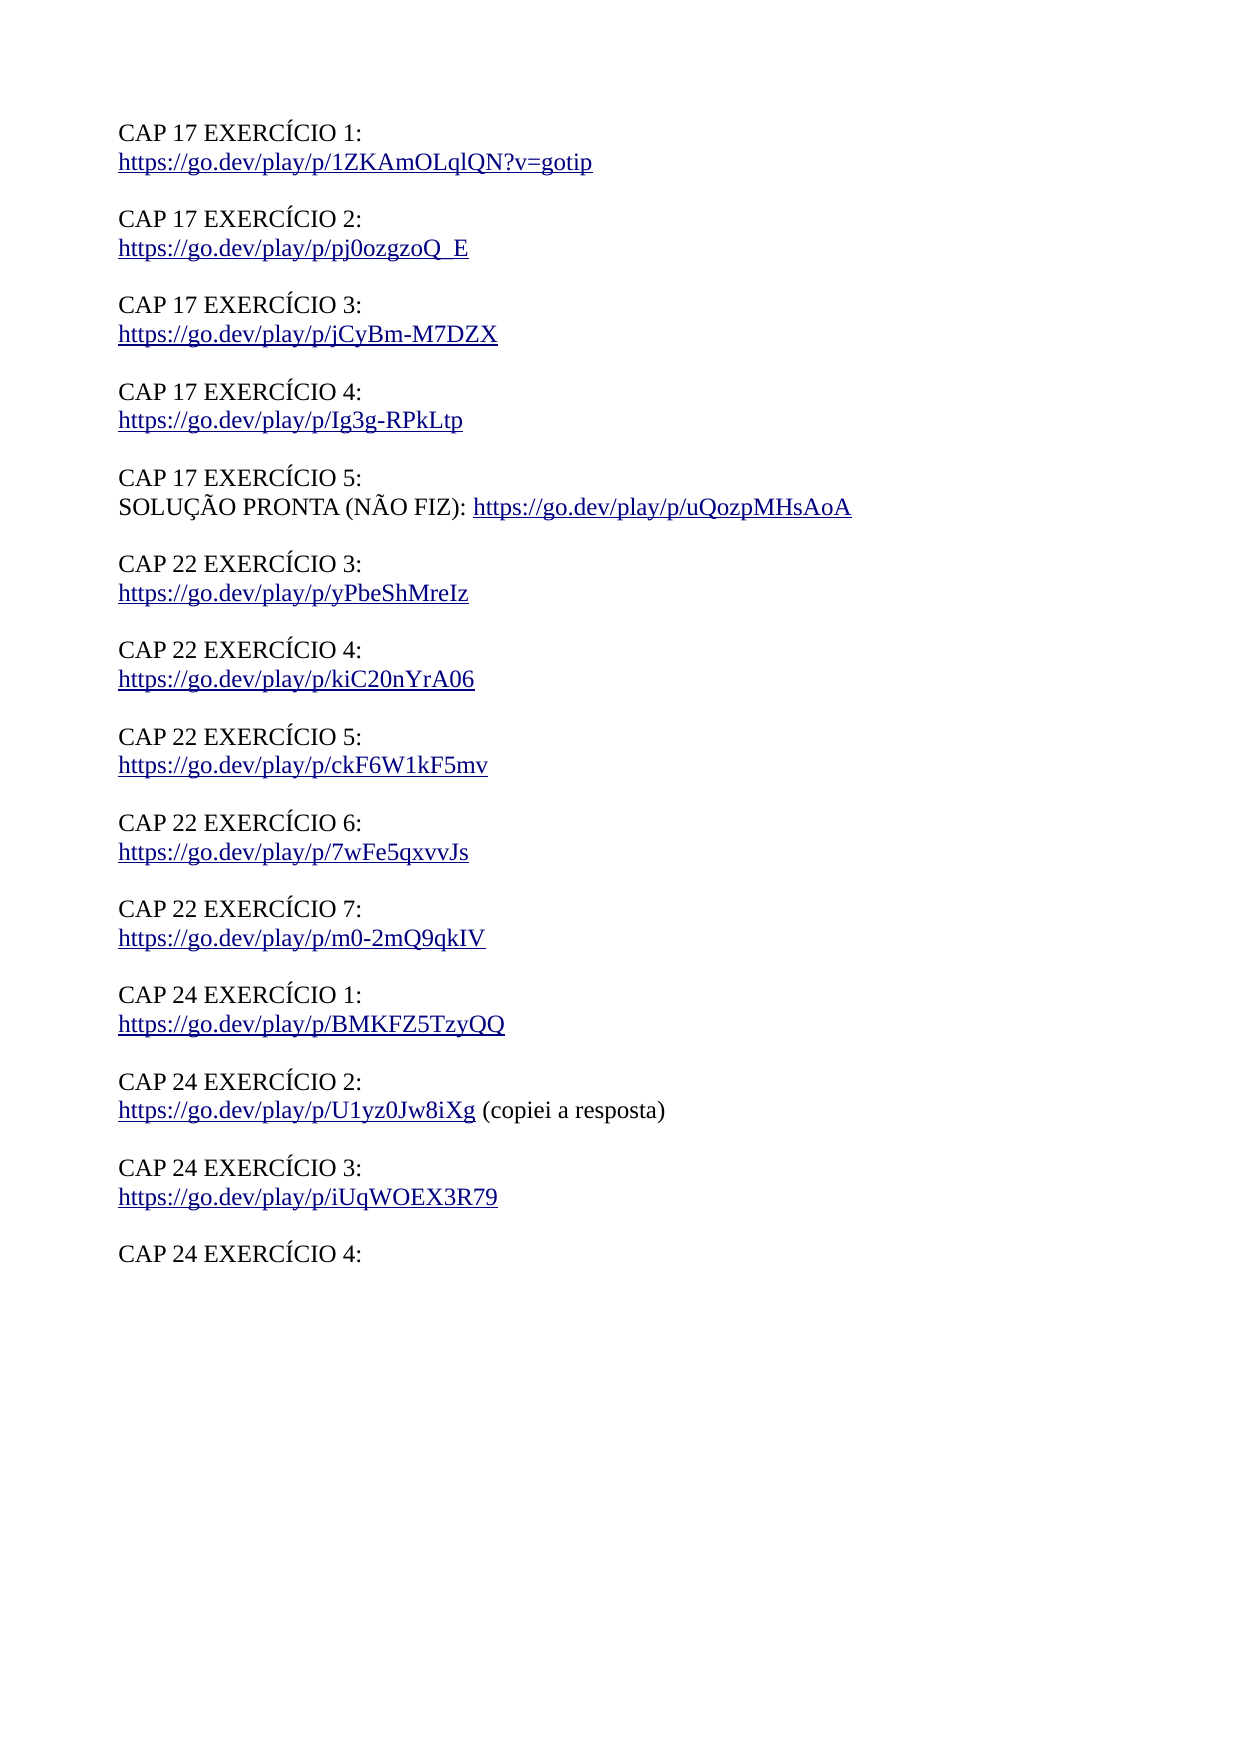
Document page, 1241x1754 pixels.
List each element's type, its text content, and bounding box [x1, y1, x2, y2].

text https://go.dev/play/p/iUqWOEX3R79 [118, 1182, 1122, 1211]
text CAP 24 EXERCÍCIO 4: [118, 1239, 1122, 1268]
text https://go.dev/play/p/1ZKAmOLqlQN?v=gotip [118, 147, 1122, 176]
text CAP 22 EXERCÍCIO 4: [118, 636, 1122, 664]
text https://go.dev/play/p/m0-2mQ9qkIV [118, 923, 1122, 952]
text CAP 24 EXERCÍCIO 1: [118, 981, 1122, 1009]
text CAP 17 EXERCÍCIO 4: [118, 377, 1122, 406]
text CAP 17 EXERCÍCIO 1: [118, 118, 1122, 147]
text CAP 17 EXERCÍCIO 3: [118, 291, 1122, 319]
text https://go.dev/play/p/BMKFZ5TzyQQ [118, 1009, 1122, 1038]
text CAP 22 EXERCÍCIO 7: [118, 894, 1122, 923]
text https://go.dev/play/p/7wFe5qxvvJs [118, 837, 1122, 866]
text CAP 22 EXERCÍCIO 5: [118, 722, 1122, 751]
text https://go.dev/play/p/kiC20nYrA06 [118, 664, 1122, 693]
text CAP 17 EXERCÍCIO 5: [118, 463, 1122, 492]
text https://go.dev/play/p/ckF6W1kF5mv [118, 751, 1122, 779]
text https://go.dev/play/p/U1yz0Jw8iXg (copiei a resposta) [118, 1096, 1122, 1124]
text CAP 24 EXERCÍCIO 2: [118, 1067, 1122, 1096]
text CAP 17 EXERCÍCIO 2: [118, 204, 1122, 233]
text CAP 22 EXERCÍCIO 6: [118, 808, 1122, 837]
text https://go.dev/play/p/yPbeShMreIz [118, 578, 1122, 607]
text CAP 24 EXERCÍCIO 3: [118, 1153, 1122, 1182]
text CAP 22 EXERCÍCIO 3: [118, 549, 1122, 578]
text SOLUÇÃO PRONTA (NÃO FIZ): https://go.dev/play/p/uQozpMHsAoA [118, 492, 1122, 521]
text https://go.dev/play/p/pj0ozgzoQ_E [118, 233, 1122, 262]
text https://go.dev/play/p/jCyBm-M7DZX [118, 319, 1122, 348]
text https://go.dev/play/p/Ig3g-RPkLtp [118, 406, 1122, 434]
